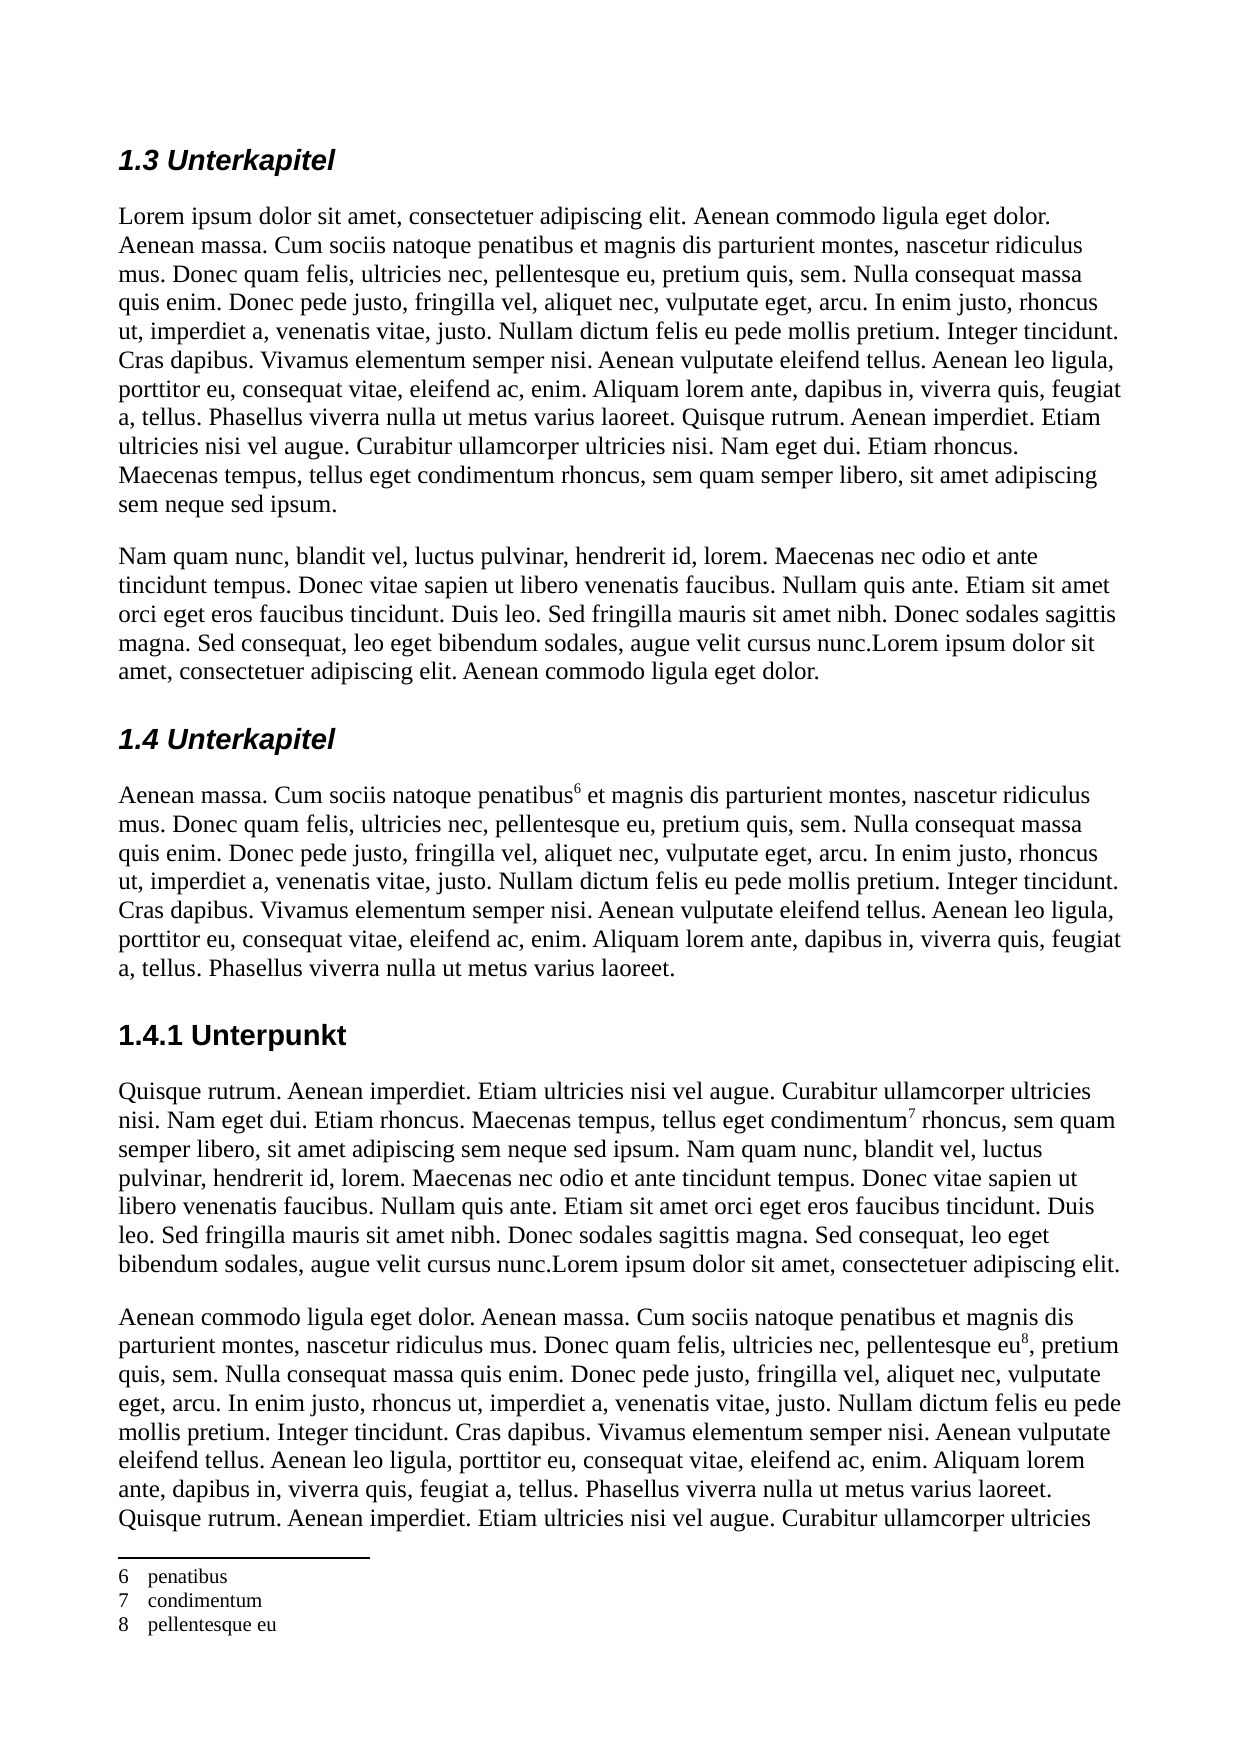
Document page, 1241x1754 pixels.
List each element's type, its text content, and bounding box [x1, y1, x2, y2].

text Quisque rutrum. Aenean imperdiet. Etiam ultricies nisi vel augue. Curabitur ullamcorper ultricies nisi. Nam eget dui. Etiam rhoncus. Maecenas tempus, tellus eget condimentum rhoncus, sem quam semper libero, sit amet adipiscing sem neque sed ipsum. Nam quam nunc, blandit vel, luctus pulvinar, hendrerit id, lorem. Maecenas nec odio et ante tincidunt tempus. Donec vitae sapien ut libero venenatis faucibus. Nullam quis ante. Etiam sit amet orci eget eros faucibus tincidunt. Duis leo. Sed fringilla mauris sit amet nibh. Donec sodales sagittis magna. Sed consequat, leo eget bibendum sodales, augue velit cursus nunc.Lorem ipsum dolor sit amet, consectetuer adipiscing elit. [118, 1076, 1122, 1278]
text Nam quam nunc, blandit vel, luctus pulvinar, hendrerit id, lorem. Maecenas nec odio et ante tincidunt tempus. Donec vitae sapien ut libero venenatis faucibus. Nullam quis ante. Etiam sit amet orci eget eros faucibus tincidunt. Duis leo. Sed fringilla mauris sit amet nibh. Donec sodales sagittis magna. Sed consequat, leo eget bibendum sodales, augue velit cursus nunc.Lorem ipsum dolor sit amet, consectetuer adipiscing elit. Aenean commodo ligula eget dolor. [118, 541, 1122, 685]
text Aenean commodo ligula eget dolor. Aenean massa. Cum sociis natoque penatibus et magnis dis parturient montes, nascetur ridiculus mus. Donec quam felis, ultricies nec, pellentesque eu, pretium quis, sem. Nulla consequat massa quis enim. Donec pede justo, fringilla vel, aliquet nec, vulputate eget, arcu. In enim justo, rhoncus ut, imperdiet a, venenatis vitae, justo. Nullam dictum felis eu pede mollis pretium. Integer tincidunt. Cras dapibus. Vivamus elementum semper nisi. Aenean vulputate eleifend tellus. Aenean leo ligula, porttitor eu, consequat vitae, eleifend ac, enim. Aliquam lorem ante, dapibus in, viverra quis, feugiat a, tellus. Phasellus viverra nulla ut metus varius laoreet. Quisque rutrum. Aenean imperdiet. Etiam ultricies nisi vel augue. Curabitur ullamcorper ultricies [118, 1302, 1122, 1532]
subtitle 1.3 Unterkapitel [118, 143, 1122, 177]
text penatibus [118, 1564, 1122, 1588]
text condimentum [118, 1588, 1122, 1612]
text Lorem ipsum dolor sit amet, consectetuer adipiscing elit. Aenean commodo ligula eget dolor. Aenean massa. Cum sociis natoque penatibus et magnis dis parturient montes, nascetur ridiculus mus. Donec quam felis, ultricies nec, pellentesque eu, pretium quis, sem. Nulla consequat massa quis enim. Donec pede justo, fringilla vel, aliquet nec, vulputate eget, arcu. In enim justo, rhoncus ut, imperdiet a, venenatis vitae, justo. Nullam dictum felis eu pede mollis pretium. Integer tincidunt. Cras dapibus. Vivamus elementum semper nisi. Aenean vulputate eleifend tellus. Aenean leo ligula, porttitor eu, consequat vitae, eleifend ac, enim. Aliquam lorem ante, dapibus in, viverra quis, feugiat a, tellus. Phasellus viverra nulla ut metus varius laoreet. Quisque rutrum. Aenean imperdiet. Etiam ultricies nisi vel augue. Curabitur ullamcorper ultricies nisi. Nam eget dui. Etiam rhoncus. Maecenas tempus, tellus eget condimentum rhoncus, sem quam semper libero, sit amet adipiscing sem neque sed ipsum. [118, 201, 1122, 517]
text pellentesque eu [118, 1612, 1122, 1636]
text Aenean massa. Cum sociis natoque penatibus et magnis dis parturient montes, nascetur ridiculus mus. Donec quam felis, ultricies nec, pellentesque eu, pretium quis, sem. Nulla consequat massa quis enim. Donec pede justo, fringilla vel, aliquet nec, vulputate eget, arcu. In enim justo, rhoncus ut, imperdiet a, venenatis vitae, justo. Nullam dictum felis eu pede mollis pretium. Integer tincidunt. Cras dapibus. Vivamus elementum semper nisi. Aenean vulputate eleifend tellus. Aenean leo ligula, porttitor eu, consequat vitae, eleifend ac, enim. Aliquam lorem ante, dapibus in, viverra quis, feugiat a, tellus. Phasellus viverra nulla ut metus varius laoreet. [118, 780, 1122, 981]
subtitle 1.4 Unterkapitel [118, 722, 1122, 756]
subtitle 1.4.1 Unterpunkt [118, 1018, 1122, 1052]
